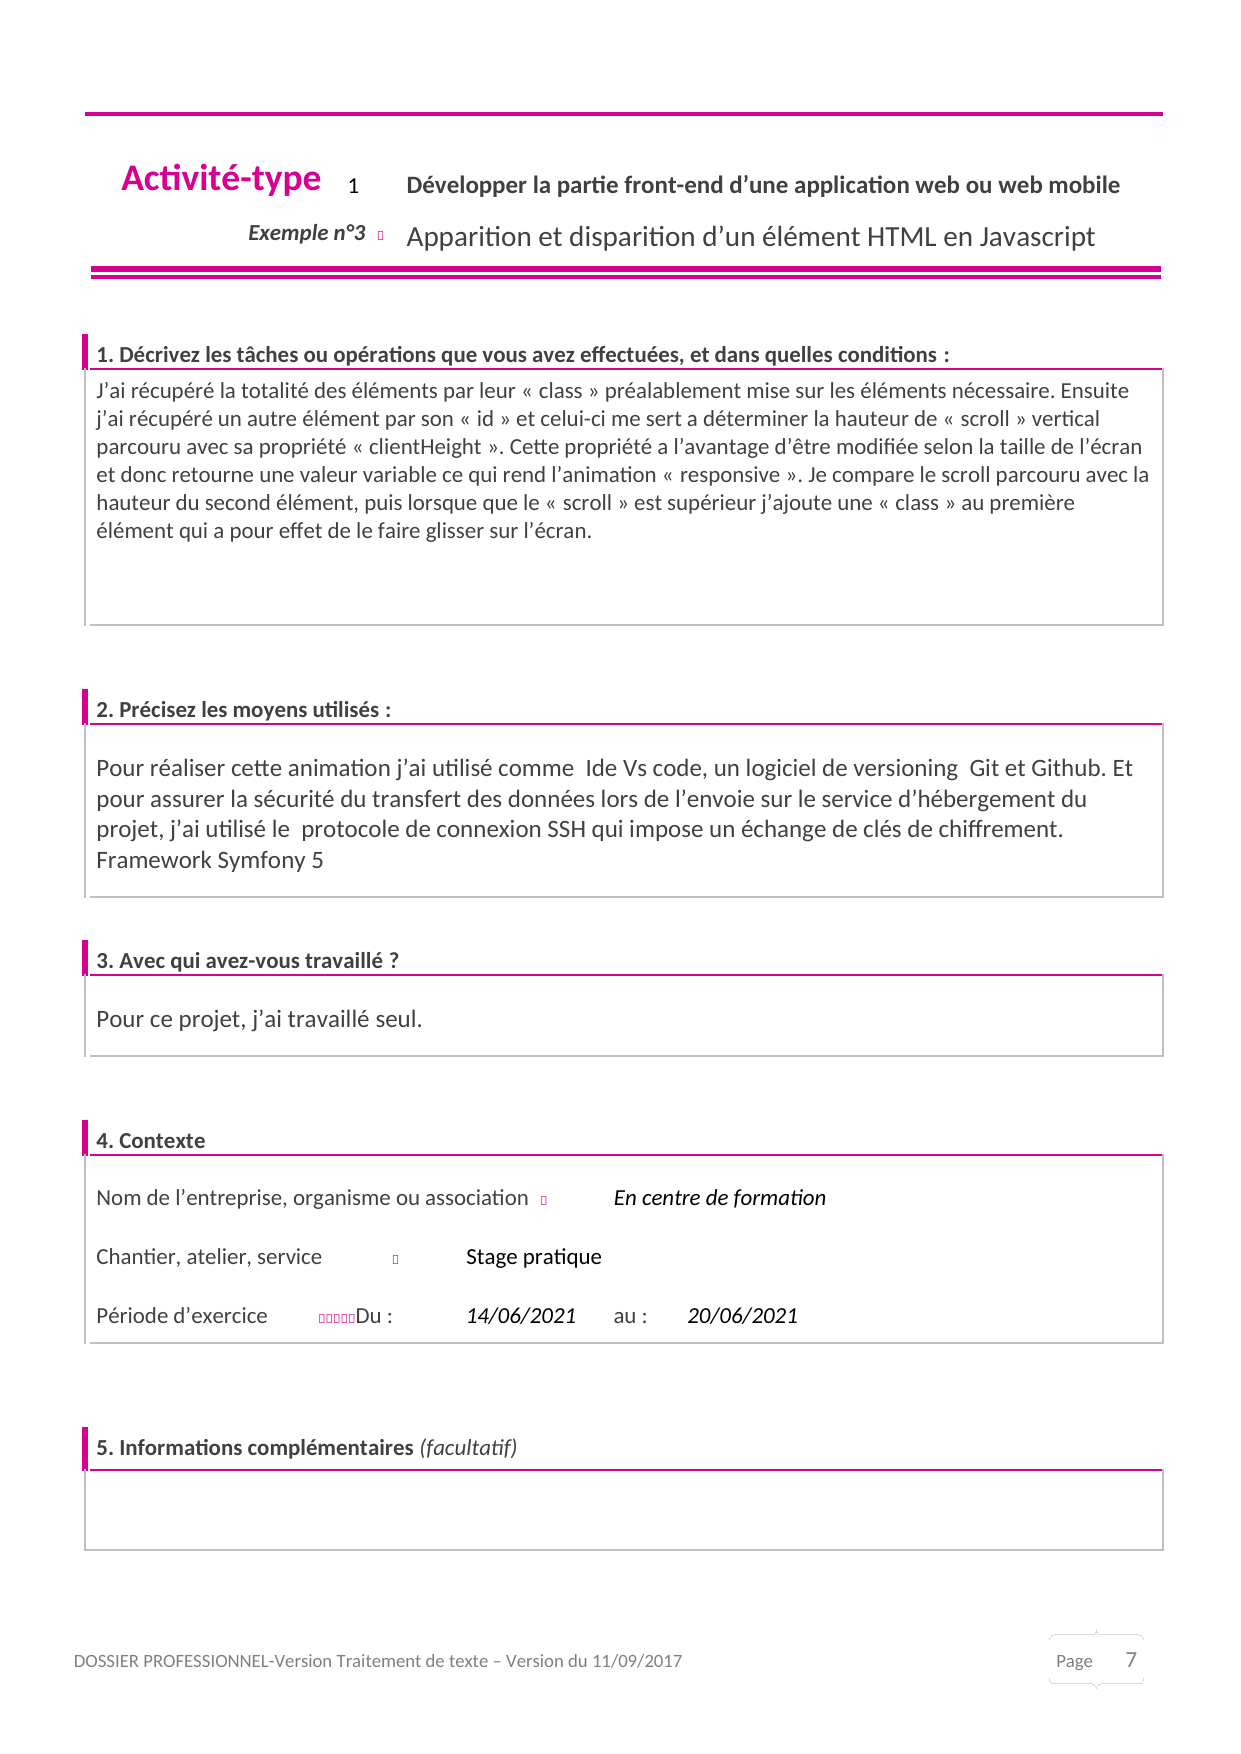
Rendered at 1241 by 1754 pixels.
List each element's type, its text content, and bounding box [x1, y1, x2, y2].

table_cell [85, 624, 1104, 668]
table_cell [589, 1156, 1162, 1177]
table_cell [85, 896, 1163, 919]
table_cell [86, 1491, 1162, 1528]
table_cell En centre de formation [589, 1177, 1162, 1224]
table_cell Chantier, atelier, service  [86, 1224, 455, 1283]
table_cell [85, 266, 1163, 312]
table_cell [1104, 1057, 1163, 1099]
table_cell 1. Décrivez les tâches ou opérations que vous avez effectuées, et dans quelles conditions : [88, 334, 1163, 368]
table_cell 3. Avec qui avez-vous travaillé ? [88, 940, 1163, 974]
table_cell [86, 974, 1162, 997]
table_cell Apparition et disparition d’un élément HTML en Javascript [395, 200, 1163, 266]
table_cell [1104, 1385, 1163, 1427]
table_cell [1104, 1344, 1163, 1385]
table_cell Période d’exercice Du : 14/06/2021 au : 20/06/2021 [86, 1283, 1162, 1342]
table_header 1 [336, 148, 395, 199]
table_cell [85, 668, 1163, 689]
table_cell [85, 1342, 1104, 1385]
table_cell [86, 1469, 1162, 1491]
table_cell 4. Contexte [88, 1120, 1163, 1154]
table_cell [85, 1385, 1104, 1427]
table_cell [86, 1034, 1162, 1055]
table_cell [1104, 626, 1163, 668]
table_cell [86, 1154, 589, 1177]
table_cell Pour réaliser cette animation j’ai utilisé comme Ide Vs code, un logiciel de versioning Git et Github. Et pour assurer la sécurité du transfert des données lors de l’envoie sur le service d’hébergement du projet, j’ai utilisé le protocole de connexion SSH qui impose un échange de clés de chiffrement. Framework Symfony 5 [86, 746, 1162, 874]
table_cell [86, 1528, 1162, 1549]
table_header Activité-type [85, 148, 336, 199]
table_cell [85, 919, 1163, 940]
table_cell [86, 723, 1162, 746]
table_cell [86, 551, 1162, 588]
table_cell [85, 313, 1163, 334]
table_cell [1104, 1427, 1163, 1468]
table_header Développer la partie front-end d’une application web ou web mobile [395, 148, 1163, 199]
table_cell [86, 874, 1162, 896]
table_cell [86, 588, 1162, 624]
table_cell Stage pratique [455, 1224, 1162, 1283]
table_cell 2. Précisez les moyens utilisés : [88, 689, 1163, 723]
table_cell Nom de l’entreprise, organisme ou association  [86, 1177, 589, 1224]
table_cell Pour ce projet, j’ai travaillé seul. [86, 998, 1162, 1034]
table_cell Exemple n°3  [85, 200, 395, 266]
table_cell [85, 1099, 1163, 1120]
table_cell 5. Informations complémentaires (facultatif) [88, 1427, 1104, 1468]
table_cell [85, 1055, 1104, 1099]
table_cell J’ai récupéré la totalité des éléments par leur « class » préalablement mise sur les éléments nécessaire. Ensuite j’ai récupéré un autre élément par son « id » et celui-ci me sert a déterminer la hauteur de « scroll » vertical parcouru avec sa propriété « clientHeight ». Cette propriété a l’avantage d’être modifiée selon la taille de l’écran et donc retourne une valeur variable ce qui rend l’animation « responsive ». Je compare le scroll parcouru avec la hauteur du second élément, puis lorsque que le « scroll » est supérieur j’ajoute une « class » au première élément qui a pour effet de le faire glisser sur l’écran. [86, 368, 1162, 551]
